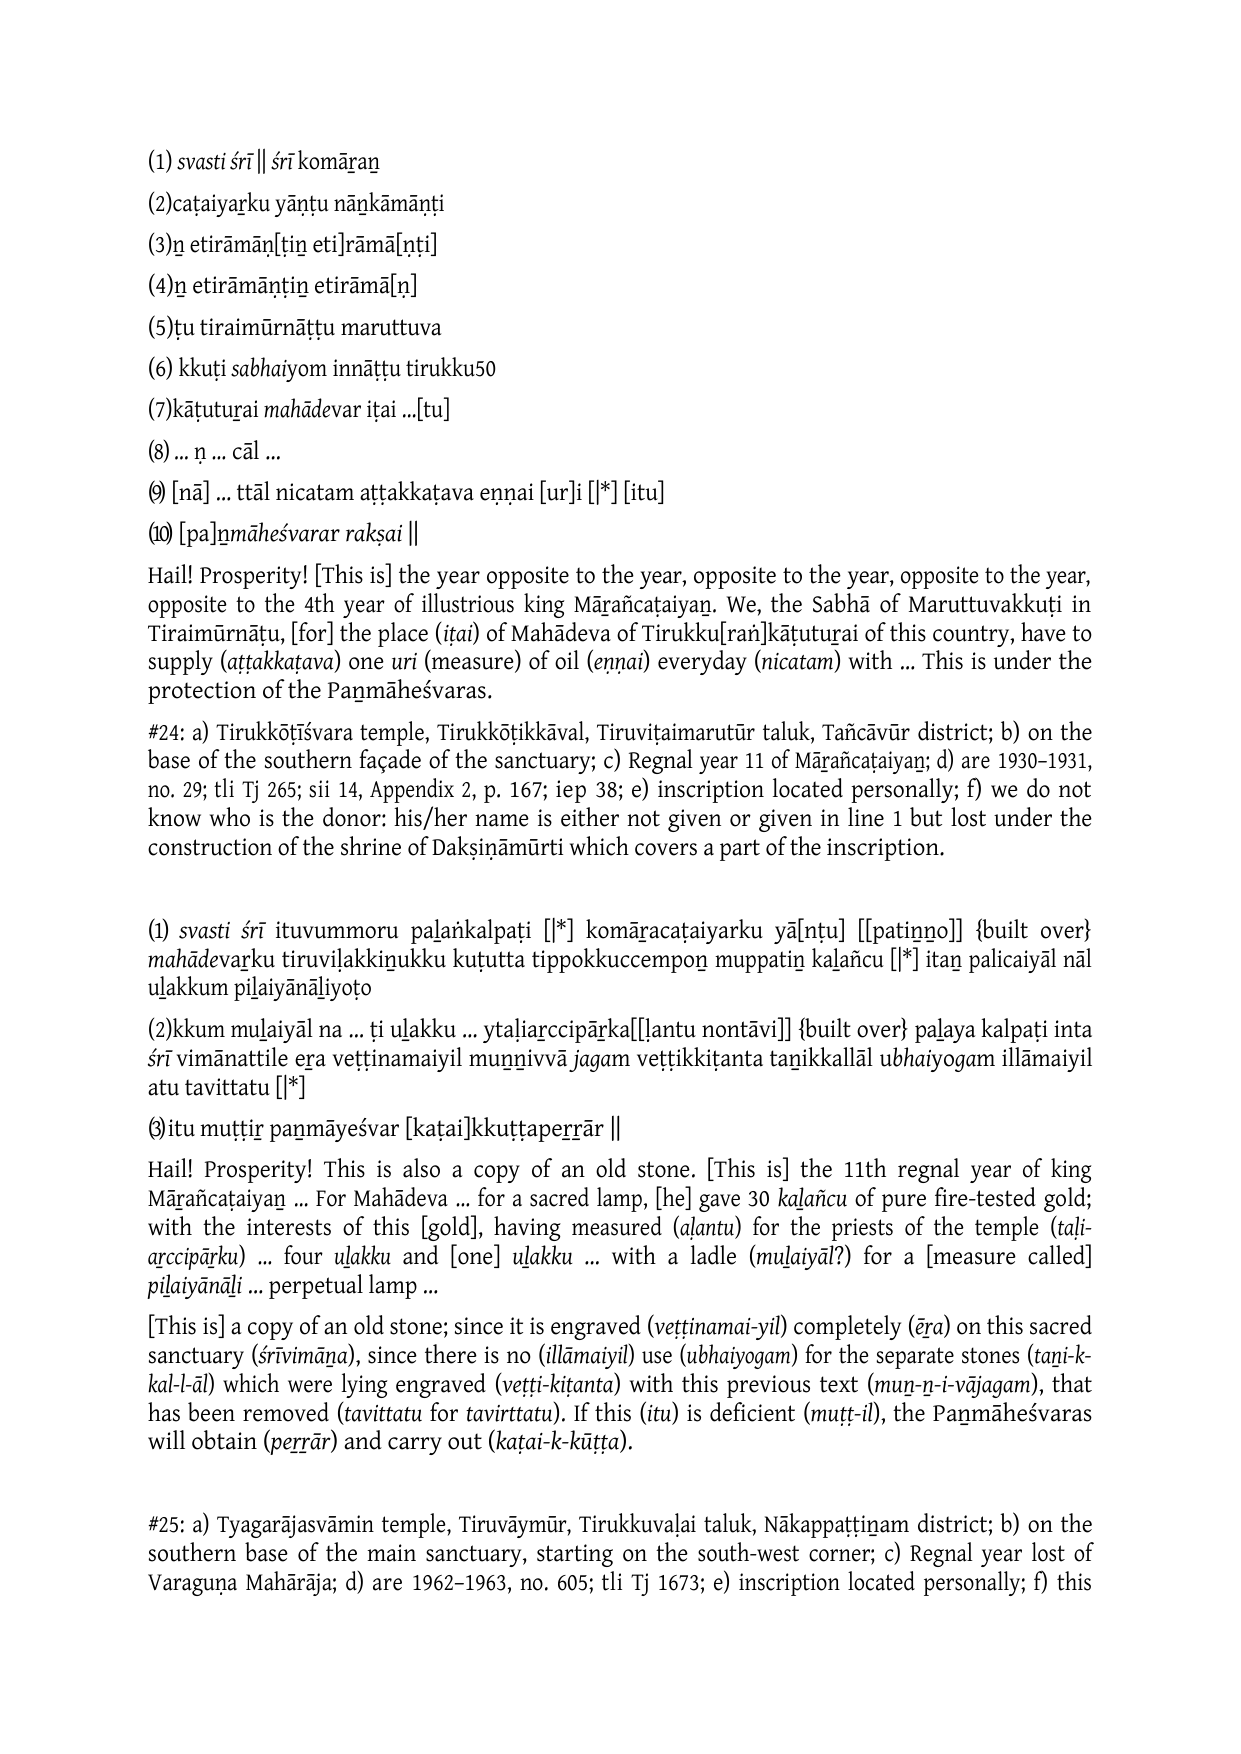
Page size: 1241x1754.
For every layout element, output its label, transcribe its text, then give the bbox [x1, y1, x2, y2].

text (1) svasti śrī ituvummoru paḻaṅkalpaṭi [|*] komāṟacaṭaiyarku yā[nṭu] [[patiṉṉo]] {built over} mahādevaṟku tiruviḷakkiṉukku kuṭutta tippokkuccempoṉ muppatiṉ kaḻañcu [|*] itaṉ palicaiyāl nāl uḻakkum piḻaiyānāḻiyoṭo [148, 916, 1092, 1003]
text (2)caṭaiyaṟku yāṇṭu nāṉkāmāṇṭi [148, 189, 1092, 218]
text (1) svasti śrī || śrī komāṟaṉ [148, 148, 1092, 177]
text (3)ṉ etirāmāṇ[ṭiṉ eti]rāmā[ṇṭi] [148, 230, 1092, 259]
text (2)kkum muḻaiyāl na … ṭi uḻakku … ytaḷiaṟccipāṟka[[ḷantu nontāvi]] {built over} paḻaya kalpaṭi inta śrī vimānattile eṟa veṭṭinamaiyil muṉṉivvā jagam veṭṭikkiṭanta taṉikkallāl ubhaiyogam illāmaiyil atu tavittatu [|*] [148, 1015, 1092, 1102]
text (6) kkuṭi sabhaiyom innāṭṭu tirukku50 [148, 354, 1092, 383]
text #25: a) Tyagarājasvāmin temple, Tiruvāymūr, Tirukkuvaḷai taluk, Nākappaṭṭiṉam district; b) on the southern base of the main sanctuary, starting on the south-west corner; c) Regnal year lost of Varaguṇa Mahārāja; d) are 1962–1963, no. 605; tli Tj 1673; e) inscription located personally; f) this [148, 1511, 1092, 1597]
text (9) [nā] … ttāl nicatam aṭṭakkaṭava eṇṇai [ur]i [|*] [itu] [148, 478, 1092, 507]
text (10) [pa]ṉmāheśvarar rakṣai || [148, 520, 1092, 549]
text (4)ṉ etirāmāṇṭiṉ etirāmā[ṇ] [148, 272, 1092, 301]
text [This is] a copy of an old stone; since it is engraved (veṭṭinamai-yil) completely (ēṟa) on this sacred sanctuary (śrīvimāṉa), since there is no (illāmaiyil) use (ubhaiyogam) for the separate stones (taṉi-k-kal-l-āl) which were lying engraved (veṭṭi-kiṭanta) with this previous text (muṉ-ṉ-i-vājagam), that has been removed (tavittatu for tavirttatu). If this (itu) is deficient (muṭṭ-il), the Paṉmāheśvaras will obtain (peṟṟār) and carry out (kaṭai-k-kūṭṭa). [148, 1312, 1092, 1457]
text #24: a) Tirukkōṭīśvara temple, Tirukkōṭikkāval, Tiruviṭaimarutūr taluk, Tañcāvūr district; b) on the base of the southern façade of the sanctuary; c) Regnal year 11 of Māṟañcaṭaiyaṉ; d) are 1930–1931, no. 29; tli Tj 265; sii 14, Appendix 2, p. 167; iep 38; e) inscription located personally; f) we do not know who is the donor: his/her name is either not given or given in line 1 but lost under the construction of the shrine of Dakṣiṇāmūrti which covers a part of the inscription. [148, 718, 1092, 862]
text (5)ṭu tiraimūrnāṭṭu maruttuva [148, 313, 1092, 342]
text (7)kāṭutuṟai mahādevar iṭai …[tu] [148, 396, 1092, 425]
text (3) itu muṭṭiṟ paṉmāyeśvar [kaṭai]kkuṭṭapeṟṟār || [148, 1114, 1092, 1143]
text Hail! Prosperity! This is also a copy of an old stone. [This is] the 11th regnal year of king Māṟañcaṭaiyaṉ … For Mahādeva … for a sacred lamp, [he] gave 30 kaḻañcu of pure fire-tested gold; with the interests of this [gold], having measured (aḷantu) for the priests of the temple (taḷi-aṟccipāṟku) … four uḻakku and [one] uḻakku … with a ladle (muḻaiyāl?) for a [measure called] piḻaiyānāḻi … perpetual lamp … [148, 1156, 1092, 1300]
text (8) … ṇ … cāl … [148, 437, 1092, 466]
text Hail! Prosperity! [This is] the year opposite to the year, opposite to the year, opposite to the year, opposite to the 4th year of illustrious king Māṟañcaṭaiyaṉ. We, the Sabhā of Maruttuvakkuṭi in Tiraimūrnāṭu, [for] the place (iṭai) of Mahādeva of Tirukku[raṅ]kāṭutuṟai of this country, have to supply (aṭṭakkaṭava) one uri (measure) of oil (eṇṇai) everyday (nicatam) with … This is under the protection of the Paṉmāheśvaras. [148, 561, 1092, 706]
